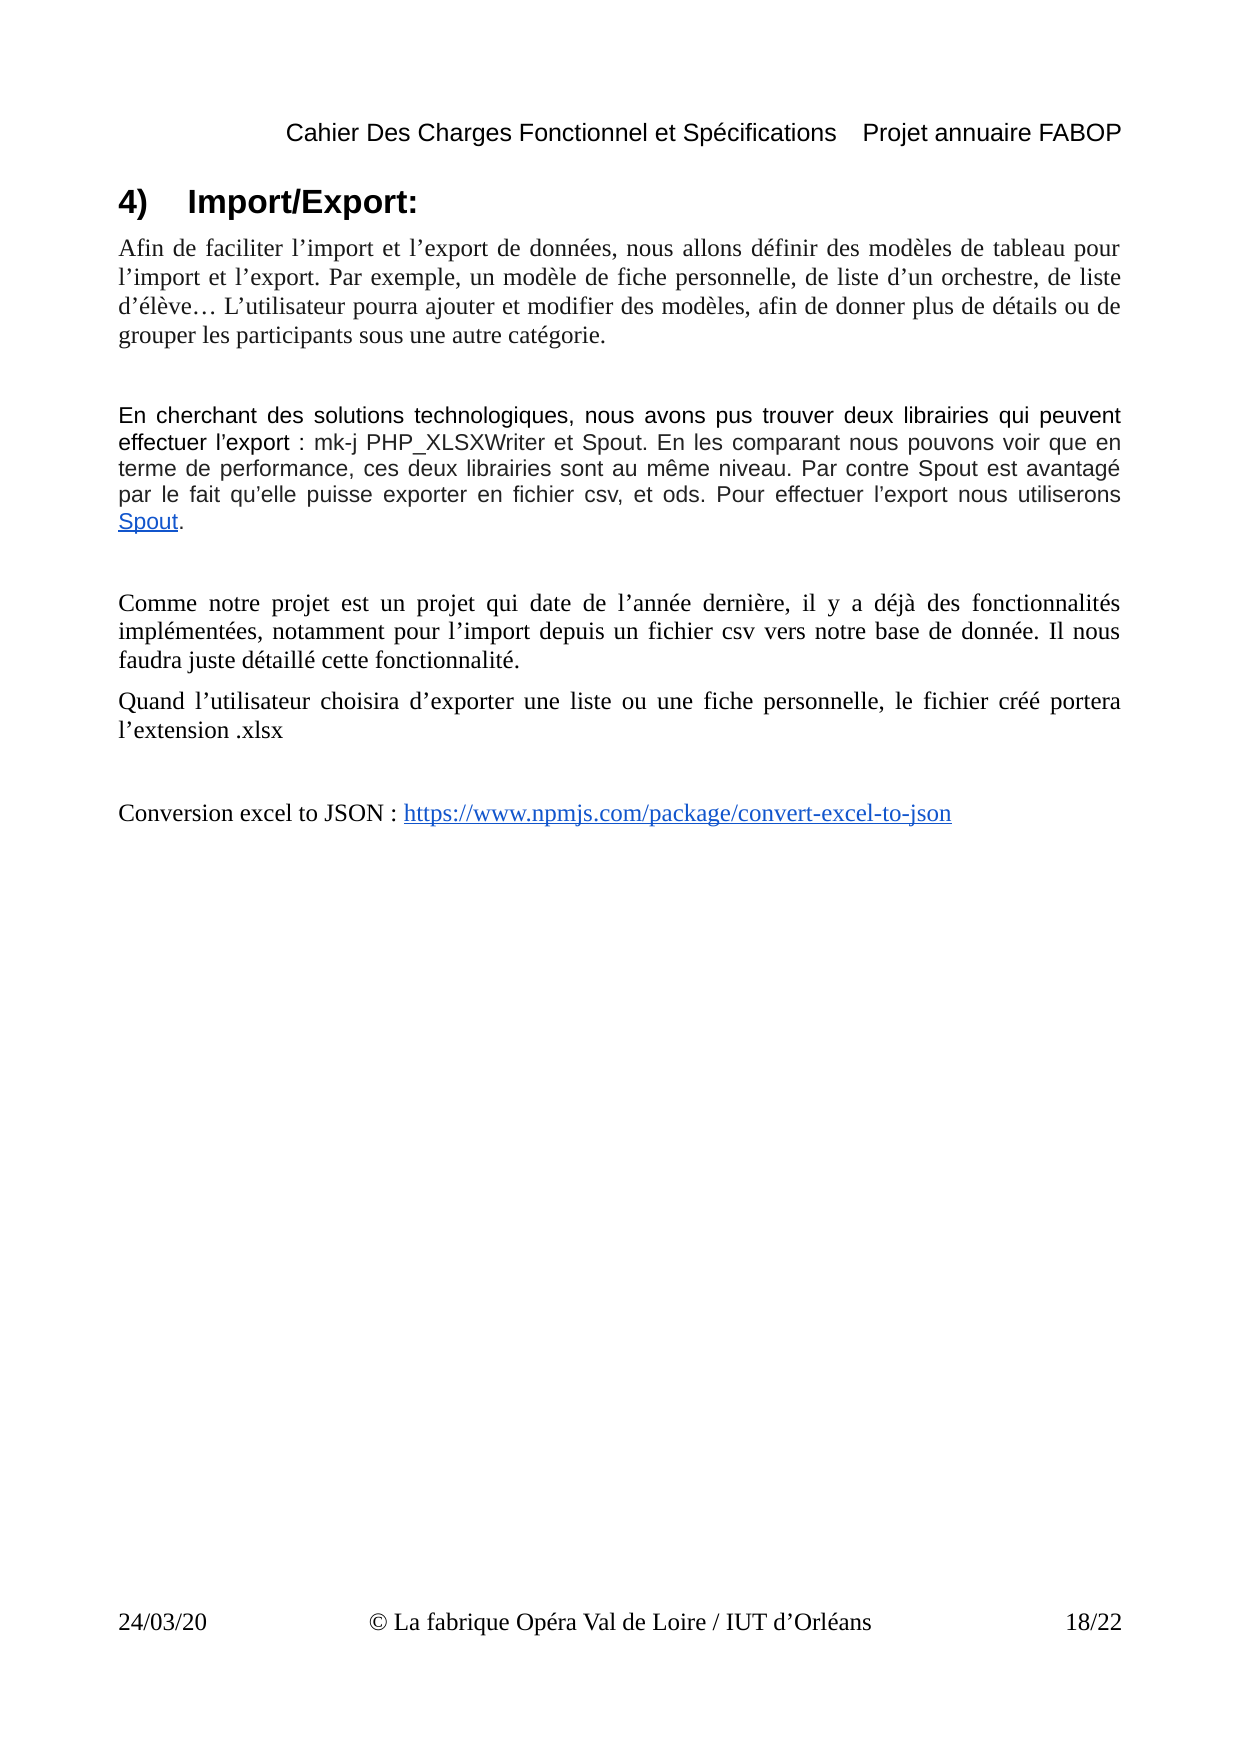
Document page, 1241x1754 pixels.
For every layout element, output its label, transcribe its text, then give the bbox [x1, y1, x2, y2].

subtitle Import/Export: [118, 182, 1122, 221]
text Conversion excel to JSON : https://www.npmjs.com/package/convert-excel-to-json [118, 798, 1122, 826]
text Comme notre projet est un projet qui date de l’année dernière, il y a déjà des fonctionnalités implémentées, notamment pour l’import depuis un fichier csv vers notre base de donnée. Il nous faudra juste détaillé cette fonctionnalité. [118, 588, 1122, 674]
text Quand l’utilisateur choisira d’exporter une liste ou une fiche personnelle, le fichier créé portera l’extension .xlsx [118, 686, 1122, 744]
text En cherchant des solutions technologiques, nous avons pus trouver deux librairies qui peuvent effectuer l’export : mk-j PHP_XLSXWriter et Spout. En les comparant nous pouvons voir que en terme de performance, ces deux librairies sont au même niveau. Par contre Spout est avantagé par le fait qu’elle puisse exporter en fichier csv, et ods. Pour effectuer l’export nous utiliserons Spout. [118, 402, 1122, 534]
text Afin de faciliter l’import et l’export de données, nous allons définir des modèles de tableau pour l’import et l’export. Par exemple, un modèle de fiche personnelle, de liste d’un orchestre, de liste d’élève… L’utilisateur pourra ajouter et modifier des modèles, afin de donner plus de détails ou de grouper les participants sous une autre catégorie. [118, 233, 1122, 348]
